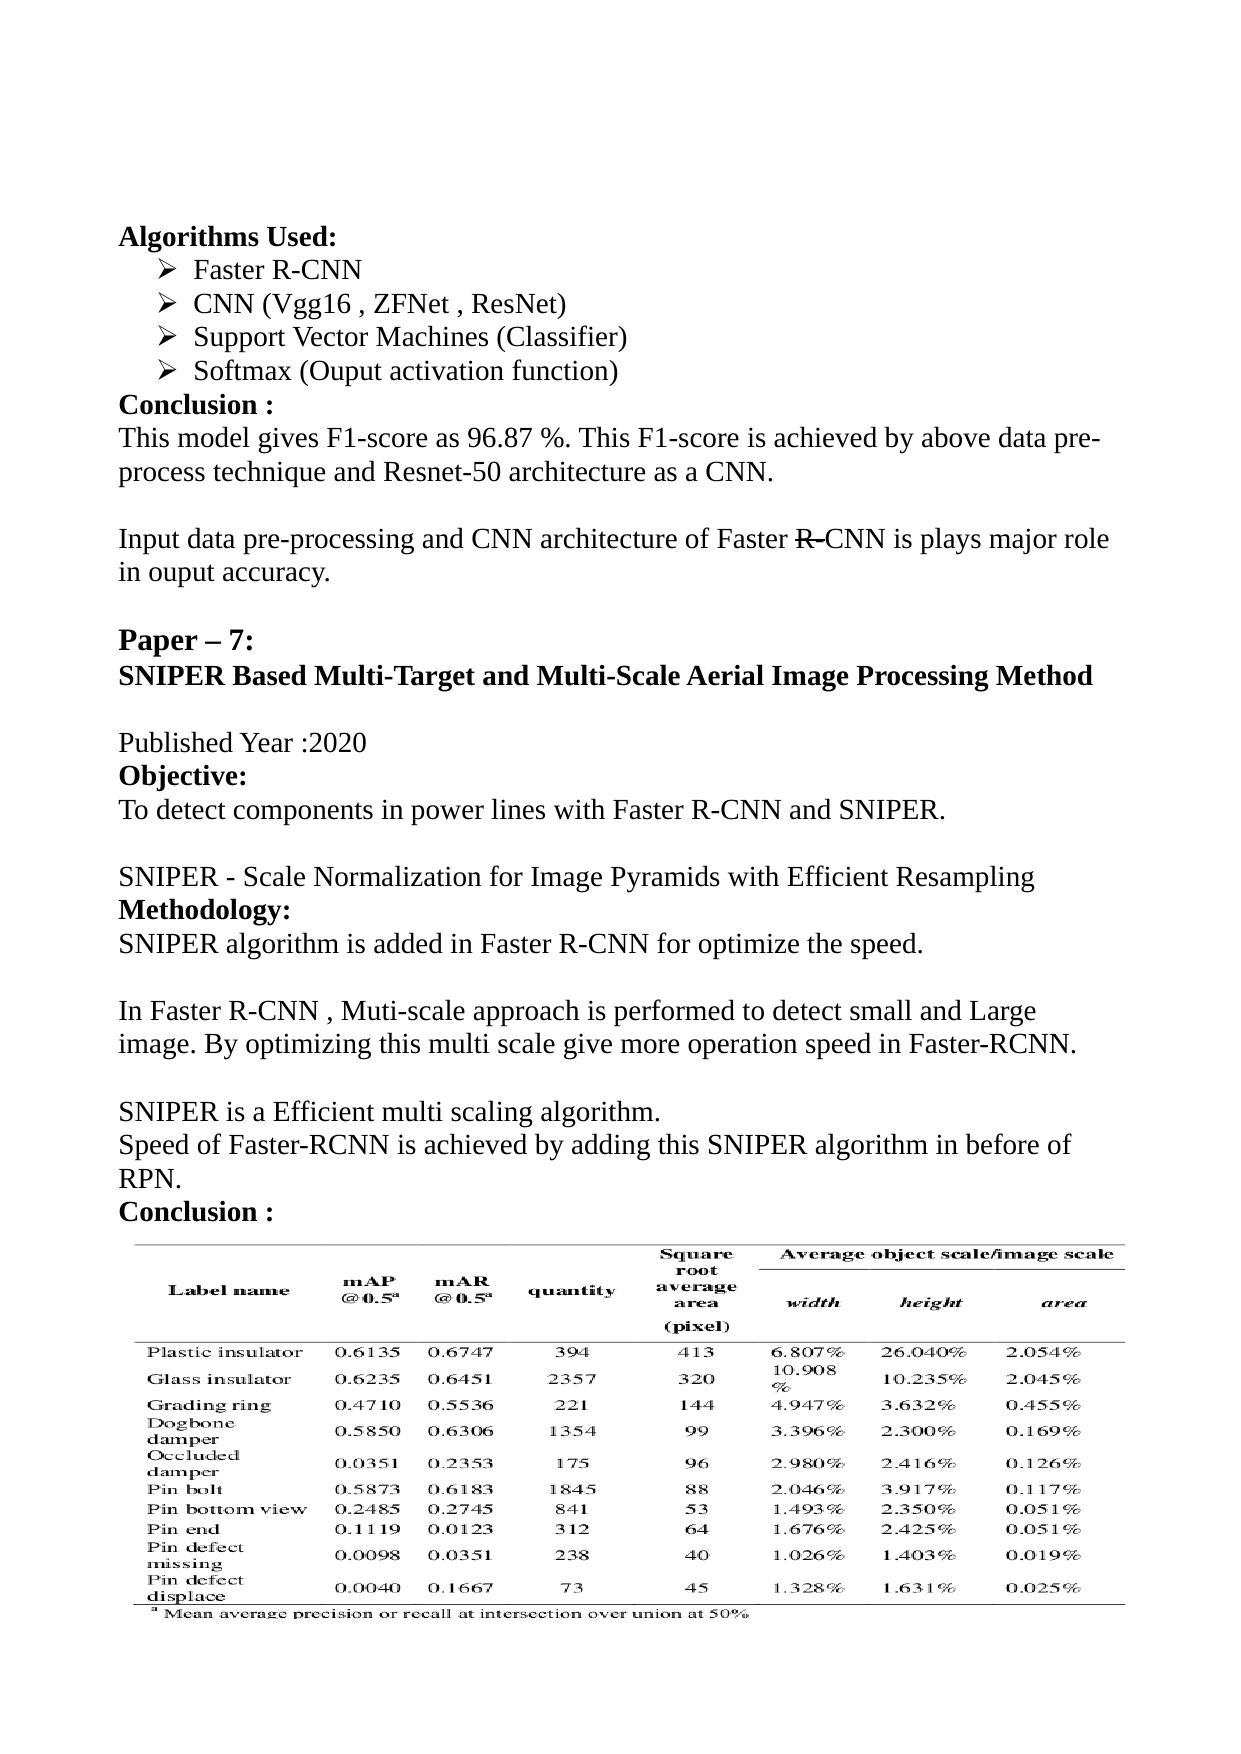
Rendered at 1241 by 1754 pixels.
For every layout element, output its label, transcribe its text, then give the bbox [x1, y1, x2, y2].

text Input data pre-processing and CNN architecture of Faster R-CNN is plays major role in ouput accuracy. [118, 521, 1122, 588]
text SNIPER - Scale Normalization for Image Pyramids with Efficient Resampling [118, 859, 1122, 892]
text SNIPER algorithm is added in Faster R-CNN for optimize the speed. [118, 926, 1122, 959]
text This model gives F1-score as 96.87 %. This F1-score is achieved by above data pre-process technique and Resnet-50 architecture as a CNN. [118, 420, 1122, 487]
picture [121, 1237, 1126, 1619]
text Conclusion : [118, 1194, 1122, 1228]
text Conclusion : [118, 387, 1122, 420]
text Paper – 7: [118, 622, 1122, 658]
text Objective: [118, 758, 1122, 792]
list Faster R-CNN [156, 252, 1122, 286]
text Algorithms Used: [118, 219, 1122, 252]
list Support Vector Machines (Classifier) [156, 319, 1122, 353]
text In Faster R-CNN , Muti-scale approach is performed to detect small and Large image. By optimizing this multi scale give more operation speed in Faster-RCNN. [118, 993, 1122, 1060]
text Speed of Faster-RCNN is achieved by adding this SNIPER algorithm in before of RPN. [118, 1127, 1122, 1194]
text To detect components in power lines with Faster R-CNN and SNIPER. [118, 792, 1122, 825]
text SNIPER Based Multi-Target and Multi-Scale Aerial Image Processing Method [118, 658, 1122, 691]
list Softmax (Ouput activation function) [156, 353, 1122, 387]
list CNN (Vgg16 , ZFNet , ResNet) [156, 286, 1122, 319]
text SNIPER is a Efficient multi scaling algorithm. [118, 1094, 1122, 1127]
text Published Year :2020 [118, 725, 1122, 758]
text Methodology: [118, 892, 1122, 926]
